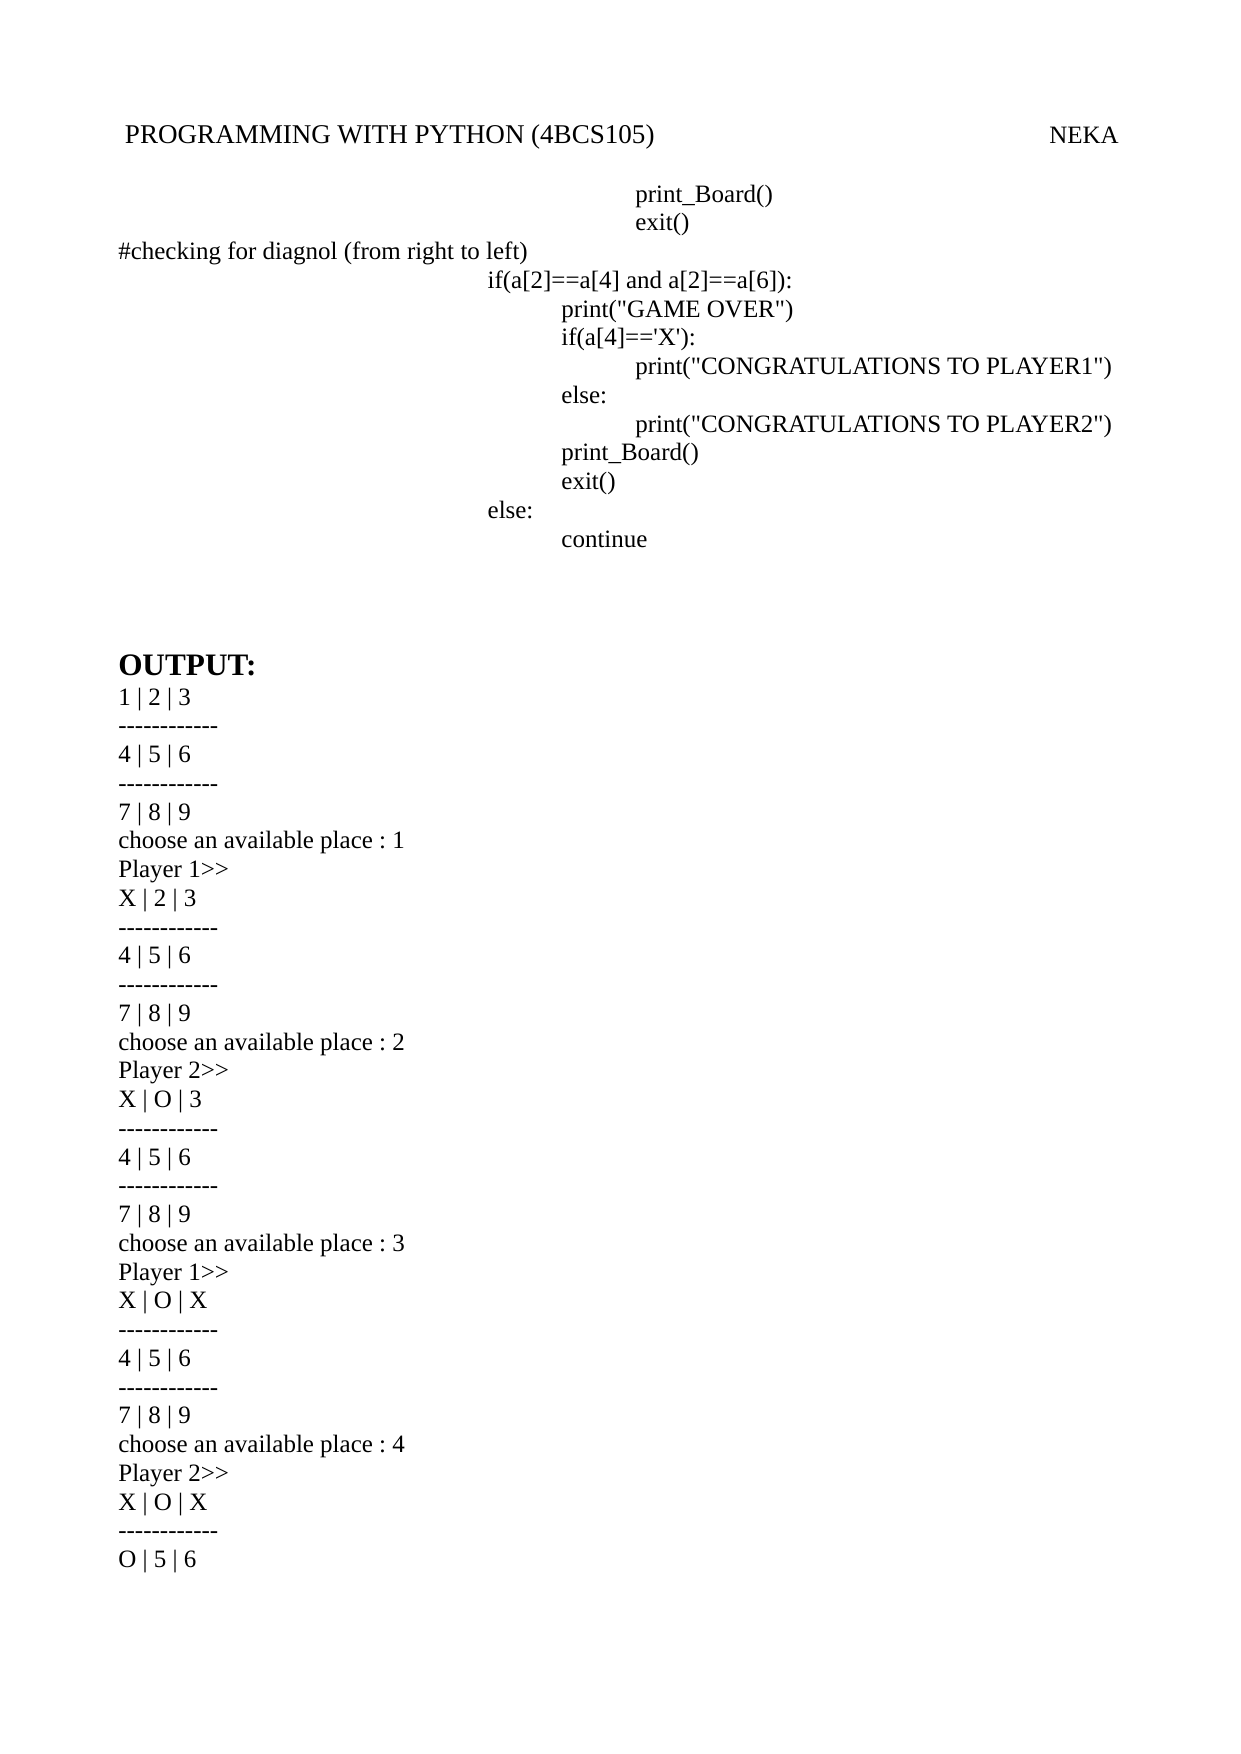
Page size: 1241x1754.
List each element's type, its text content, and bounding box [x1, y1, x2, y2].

text print("CONGRATULATIONS TO PLAYER2") [118, 409, 1122, 437]
text O | 5 | 6 [118, 1544, 1122, 1573]
text else: [118, 495, 1122, 524]
text 7 | 8 | 9 [118, 1199, 1122, 1228]
text print_Board() [118, 437, 1122, 466]
text if(a[4]=='X'): [118, 322, 1122, 351]
text 1 | 2 | 3 [118, 682, 1122, 711]
text print("GAME OVER") [118, 294, 1122, 322]
text exit() [118, 207, 1122, 236]
text ------------ [118, 1113, 1122, 1142]
text if(a[2]==a[4] and a[2]==a[6]): [118, 265, 1122, 294]
text choose an available place : 1 [118, 826, 1122, 854]
text print("CONGRATULATIONS TO PLAYER1") [118, 351, 1122, 380]
text Player 1>> [118, 854, 1122, 883]
text Player 1>> [118, 1257, 1122, 1286]
text 7 | 8 | 9 [118, 797, 1122, 826]
text 4 | 5 | 6 [118, 739, 1122, 768]
text print_Board() [118, 179, 1122, 207]
text Player 2>> [118, 1458, 1122, 1487]
text X | O | X [118, 1286, 1122, 1314]
text exit() [118, 466, 1122, 495]
text Player 2>> [118, 1056, 1122, 1084]
text choose an available place : 4 [118, 1429, 1122, 1458]
text OUTPUT: [118, 646, 1122, 682]
text else: [118, 380, 1122, 409]
text 7 | 8 | 9 [118, 998, 1122, 1027]
text continue [118, 524, 1122, 552]
text ------------ [118, 1314, 1122, 1343]
text ------------ [118, 711, 1122, 739]
text 7 | 8 | 9 [118, 1401, 1122, 1429]
text X | 2 | 3 [118, 883, 1122, 912]
text ------------ [118, 1516, 1122, 1544]
text 4 | 5 | 6 [118, 941, 1122, 969]
text ------------ [118, 969, 1122, 998]
text ------------ [118, 768, 1122, 797]
text X | O | 3 [118, 1084, 1122, 1113]
text 4 | 5 | 6 [118, 1343, 1122, 1372]
text ------------ [118, 912, 1122, 941]
text choose an available place : 2 [118, 1027, 1122, 1056]
text ------------ [118, 1171, 1122, 1199]
text X | O | X [118, 1487, 1122, 1516]
text ------------ [118, 1372, 1122, 1401]
text 4 | 5 | 6 [118, 1142, 1122, 1171]
text choose an available place : 3 [118, 1228, 1122, 1257]
text #checking for diagnol (from right to left) [118, 236, 1122, 265]
